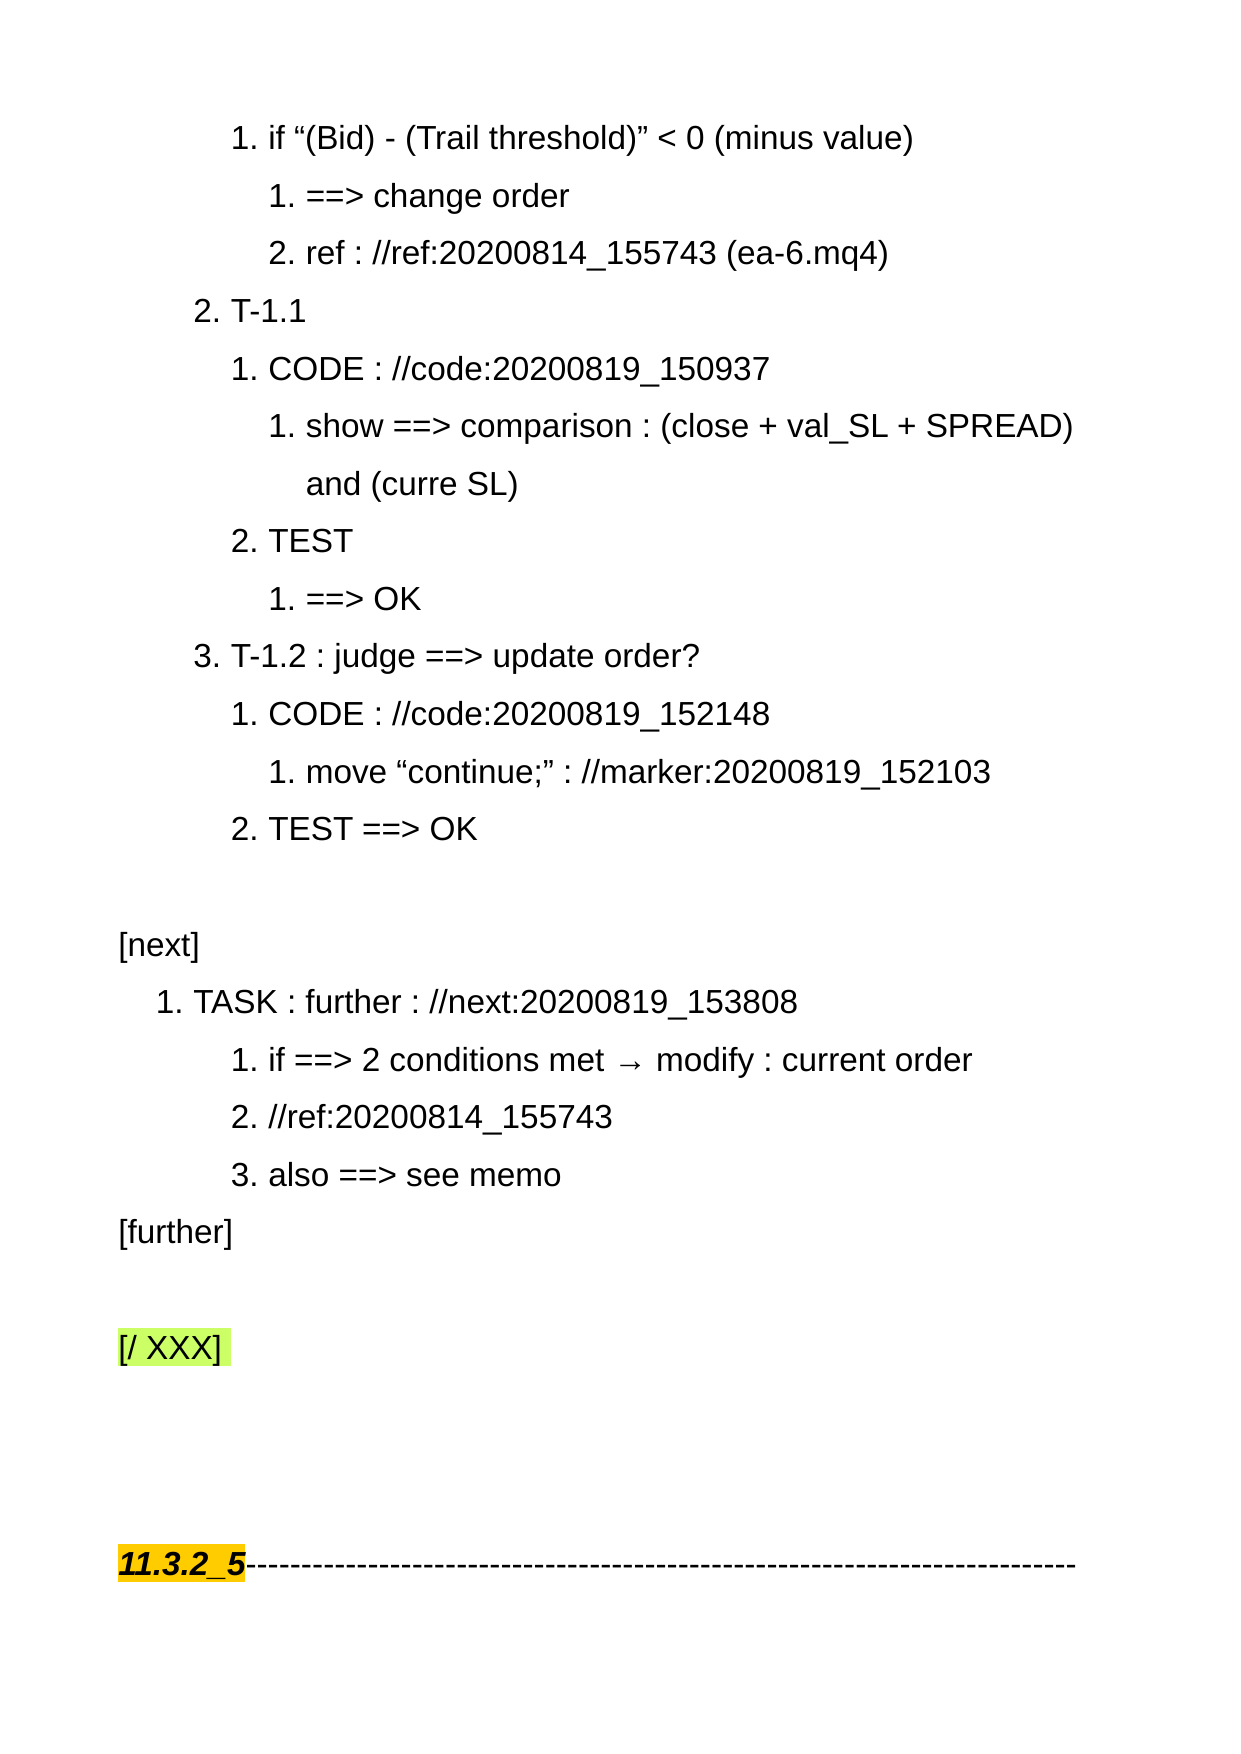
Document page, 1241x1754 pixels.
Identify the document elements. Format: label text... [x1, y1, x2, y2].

list //ref:20200814_155743 [231, 1097, 1122, 1136]
list TEST ==> OK [231, 809, 1122, 848]
list ==> OK [268, 579, 1122, 617]
text 11.3.2_5--------------------------------------------------------------------------- [118, 1544, 1122, 1582]
list T-1.1 [193, 291, 1122, 329]
list if ==> 2 conditions met → modify : current order [231, 1040, 1122, 1078]
text [next] [118, 924, 1122, 963]
list ref : //ref:20200814_155743 (ea-6.mq4) [268, 233, 1122, 272]
list also ==> see memo [231, 1155, 1122, 1193]
list CODE : //code:20200819_152148 [231, 694, 1122, 733]
list if “(Bid) - (Trail threshold)” < 0 (minus value) [231, 118, 1122, 157]
list TEST [231, 521, 1122, 560]
list T-1.2 : judge ==> update order? [193, 637, 1122, 675]
list ==> change order [268, 176, 1122, 214]
list CODE : //code:20200819_150937 [231, 348, 1122, 387]
list TASK : further : //next:20200819_153808 [156, 982, 1122, 1021]
text [/ XXX] [118, 1270, 1122, 1366]
list show ==> comparison : (close + val_SL + SPREAD) and (curre SL) [268, 406, 1122, 502]
text [further] [118, 1213, 1122, 1251]
list move “continue;” : //marker:20200819_152103 [268, 752, 1122, 790]
